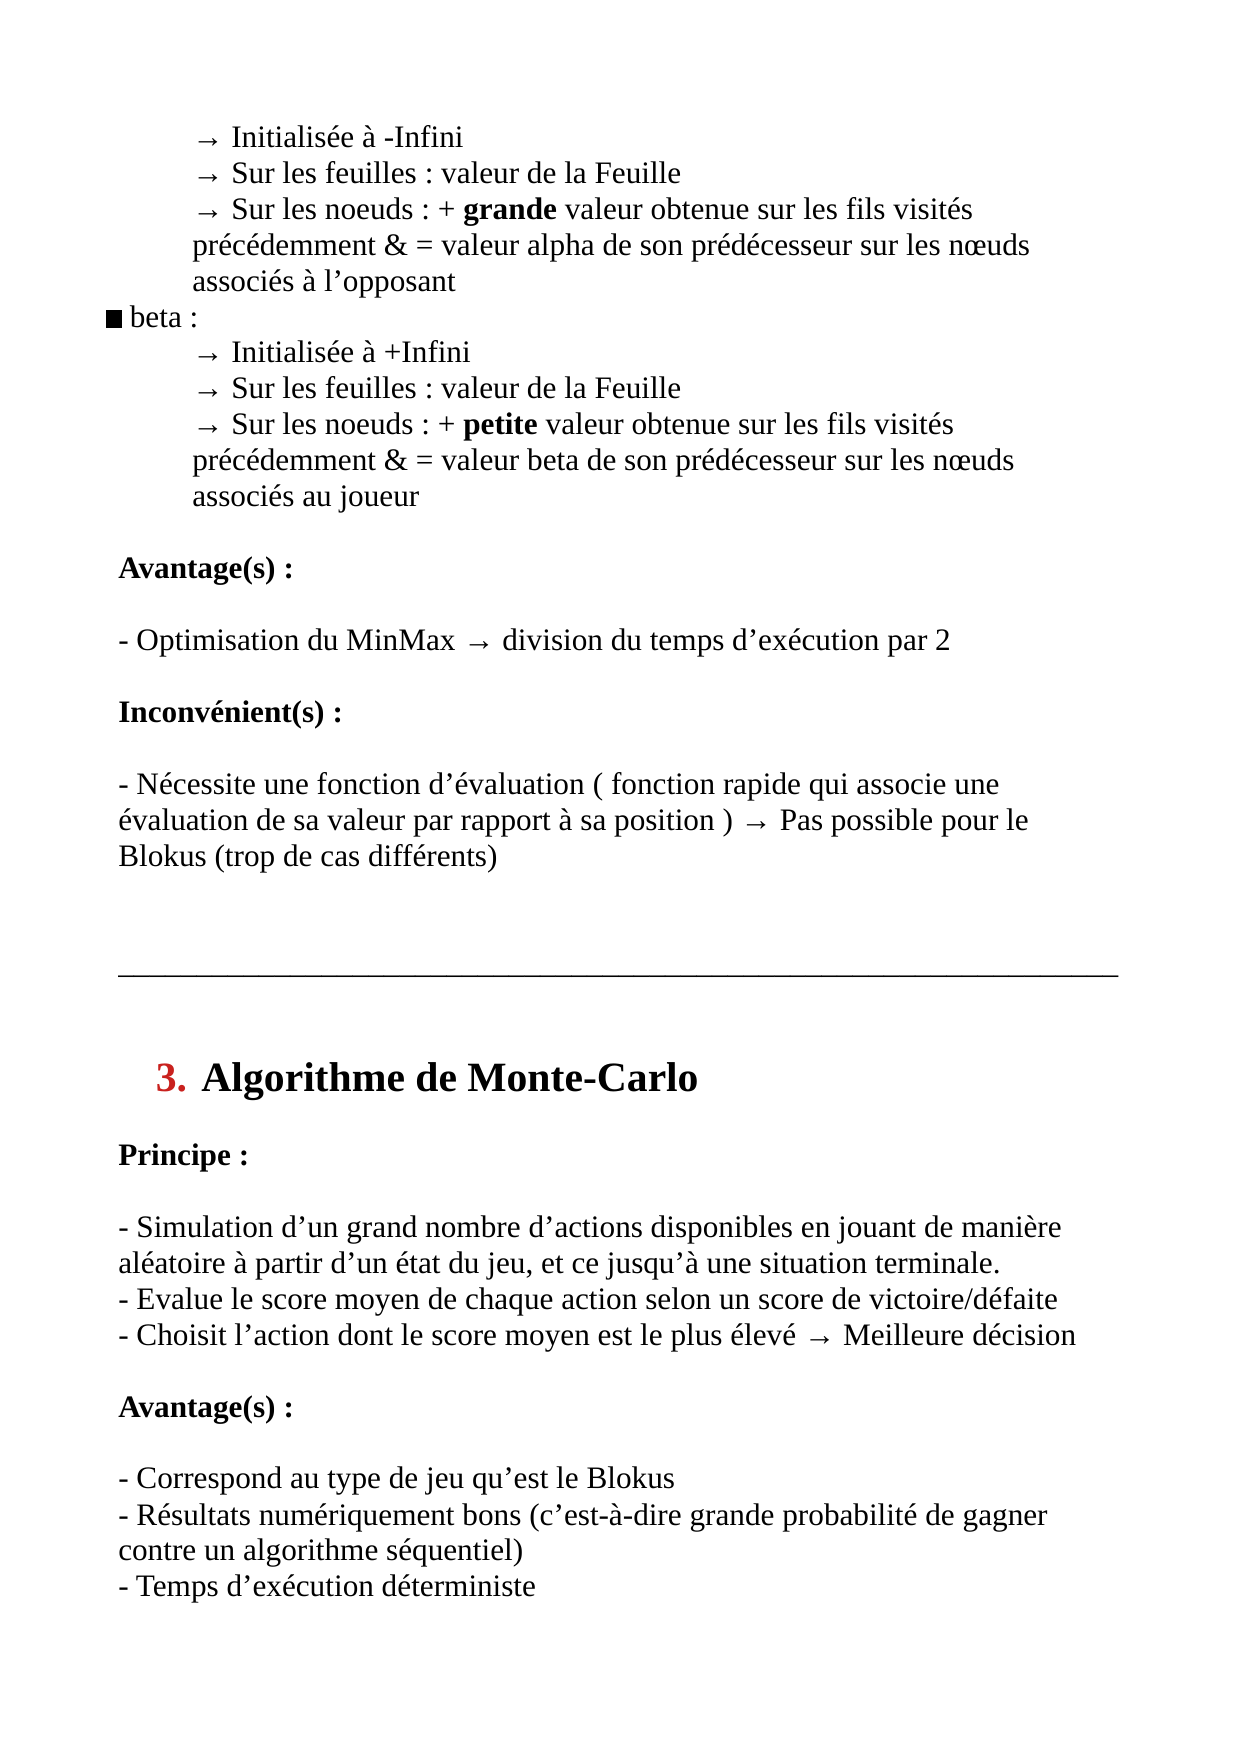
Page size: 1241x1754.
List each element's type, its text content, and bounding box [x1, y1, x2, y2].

text Avantage(s) : [118, 1388, 1122, 1424]
text Avantage(s) : [118, 549, 1122, 585]
text → Sur les feuilles : valeur de la Feuille [118, 370, 1122, 406]
text Inconvénient(s) : [118, 693, 1122, 729]
text → Initialisée à +Infini [118, 334, 1122, 370]
text → Sur les feuilles : valeur de la Feuille [118, 154, 1122, 190]
list Algorithme de Monte-Carlo [156, 1052, 1122, 1100]
text → Initialisée à -Infini [118, 118, 1122, 154]
text Principe : [118, 1136, 1122, 1172]
text - Nécessite une fonction d’évaluation ( fonction rapide qui associe une évaluation de sa valeur par rapport à sa position ) → Pas possible pour le Blokus (trop de cas différents) [118, 765, 1122, 873]
text ________________________________________________________________ [118, 945, 1122, 981]
text - Choisit l’action dont le score moyen est le plus élevé → Meilleure décision [118, 1316, 1122, 1352]
text → Sur les noeuds : + petite valeur obtenue sur les fils visités précédemment & = valeur beta de son prédécesseur sur les nœuds associés au joueur [118, 406, 1122, 513]
text - Résultats numériquement bons (c’est-à-dire grande probabilité de gagner contre un algorithme séquentiel) [118, 1496, 1122, 1568]
text - Optimisation du MinMax → division du temps d’exécution par 2 [118, 621, 1122, 657]
text - Simulation d’un grand nombre d’actions disponibles en jouant de manière aléatoire à partir d’un état du jeu, et ce jusqu’à une situation terminale. [118, 1208, 1122, 1280]
text → Sur les noeuds : + grande valeur obtenue sur les fils visités précédemment & = valeur alpha de son prédécesseur sur les nœuds associés à l’opposant [118, 190, 1122, 298]
text - Evalue le score moyen de chaque action selon un score de victoire/défaite [118, 1280, 1122, 1316]
text beta : [118, 298, 1122, 334]
text - Correspond au type de jeu qu’est le Blokus [118, 1460, 1122, 1496]
text - Temps d’exécution déterministe [118, 1568, 1122, 1603]
